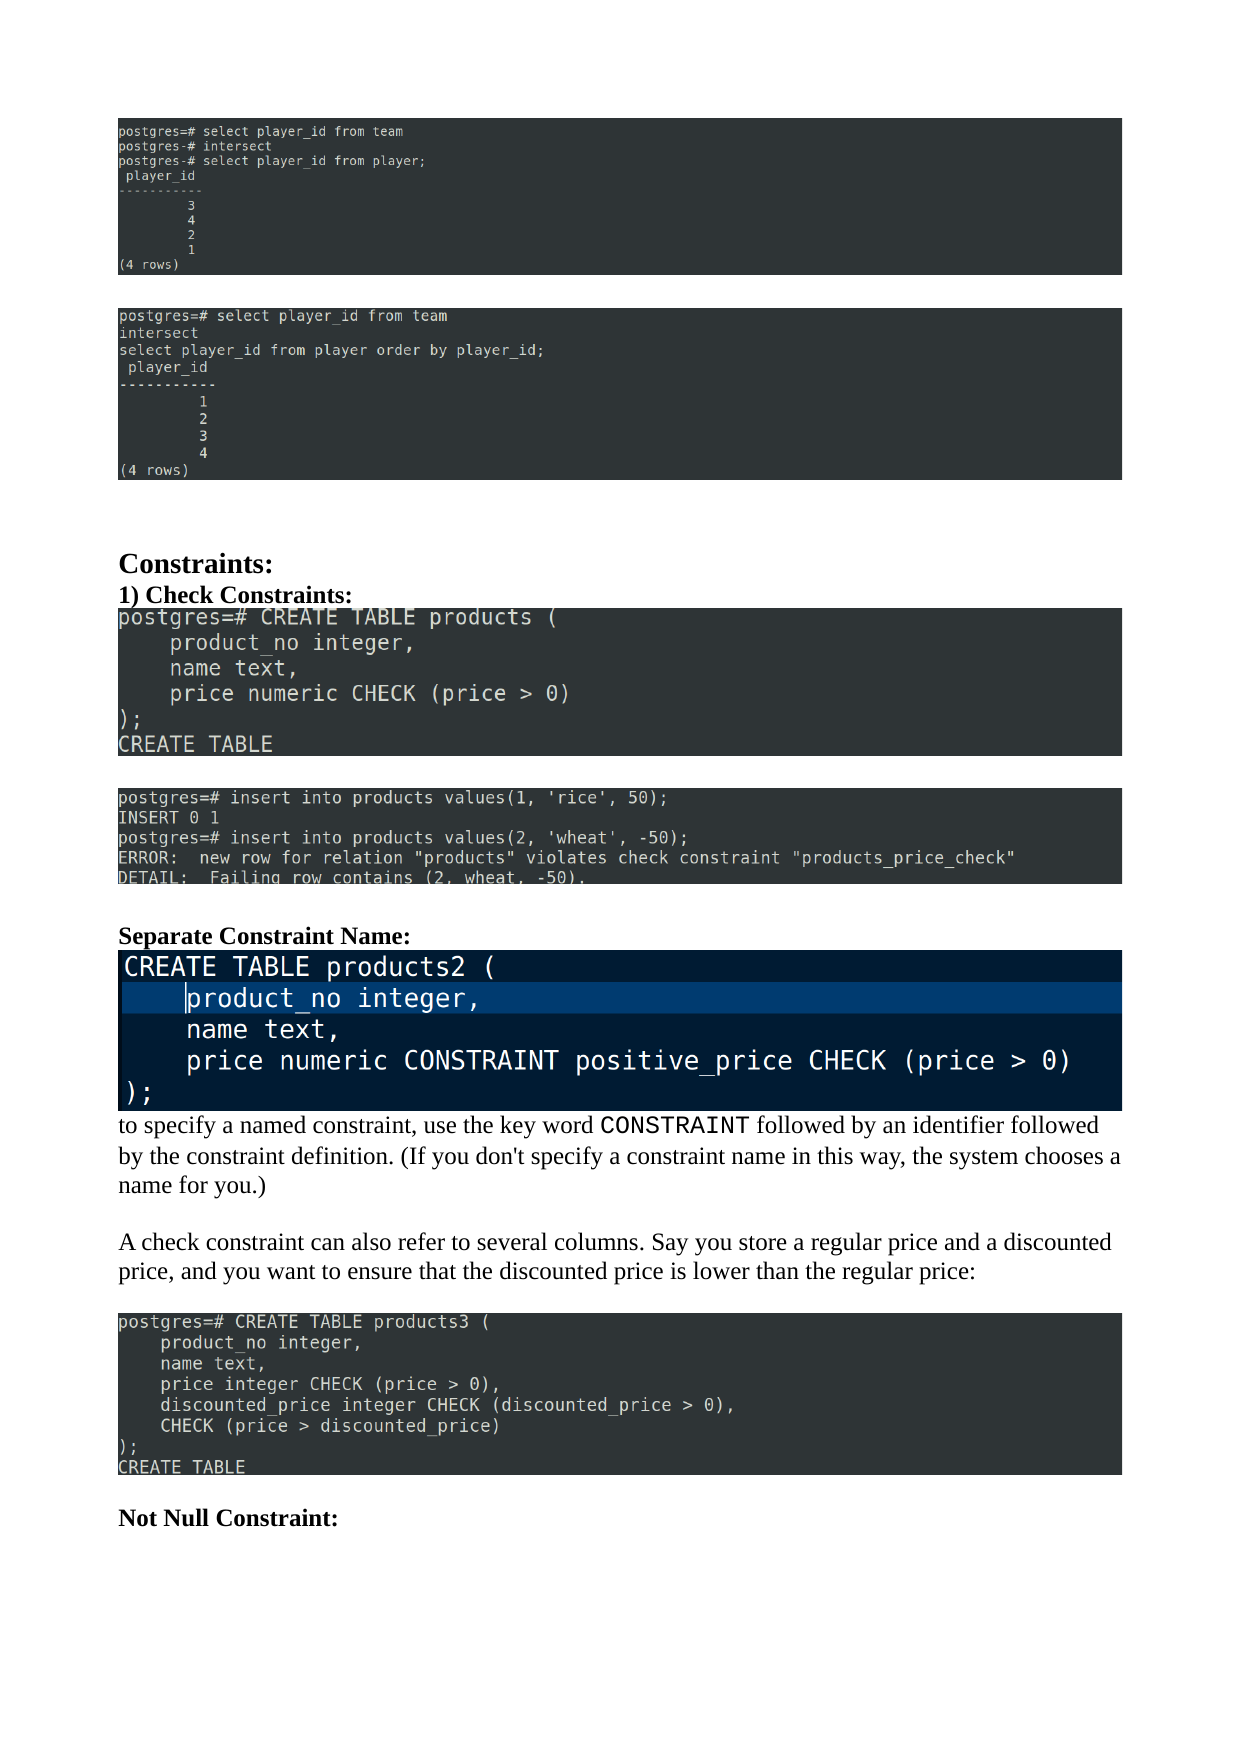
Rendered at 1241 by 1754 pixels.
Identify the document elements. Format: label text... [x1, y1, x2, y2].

picture [118, 118, 1123, 275]
text Not Null Constraint: [118, 1503, 1122, 1532]
text A check constraint can also refer to several columns. Say you store a regular price and a discounted price, and you want to ensure that the discounted price is lower than the regular price: [118, 1227, 1122, 1285]
text to specify a named constraint, use the key word CONSTRAINT followed by an identifier followed by the constraint definition. (If you don't specify a constraint name in this way, the system chooses a name for you.) [118, 1111, 1122, 1199]
picture [118, 608, 1123, 756]
picture [118, 1313, 1123, 1475]
text 1) Check Constraints: [118, 580, 1122, 608]
picture [118, 788, 1123, 884]
text Separate Constraint Name: [118, 917, 1122, 950]
picture [118, 308, 1123, 480]
picture [118, 950, 1123, 1111]
text Constraints: [118, 546, 1122, 580]
